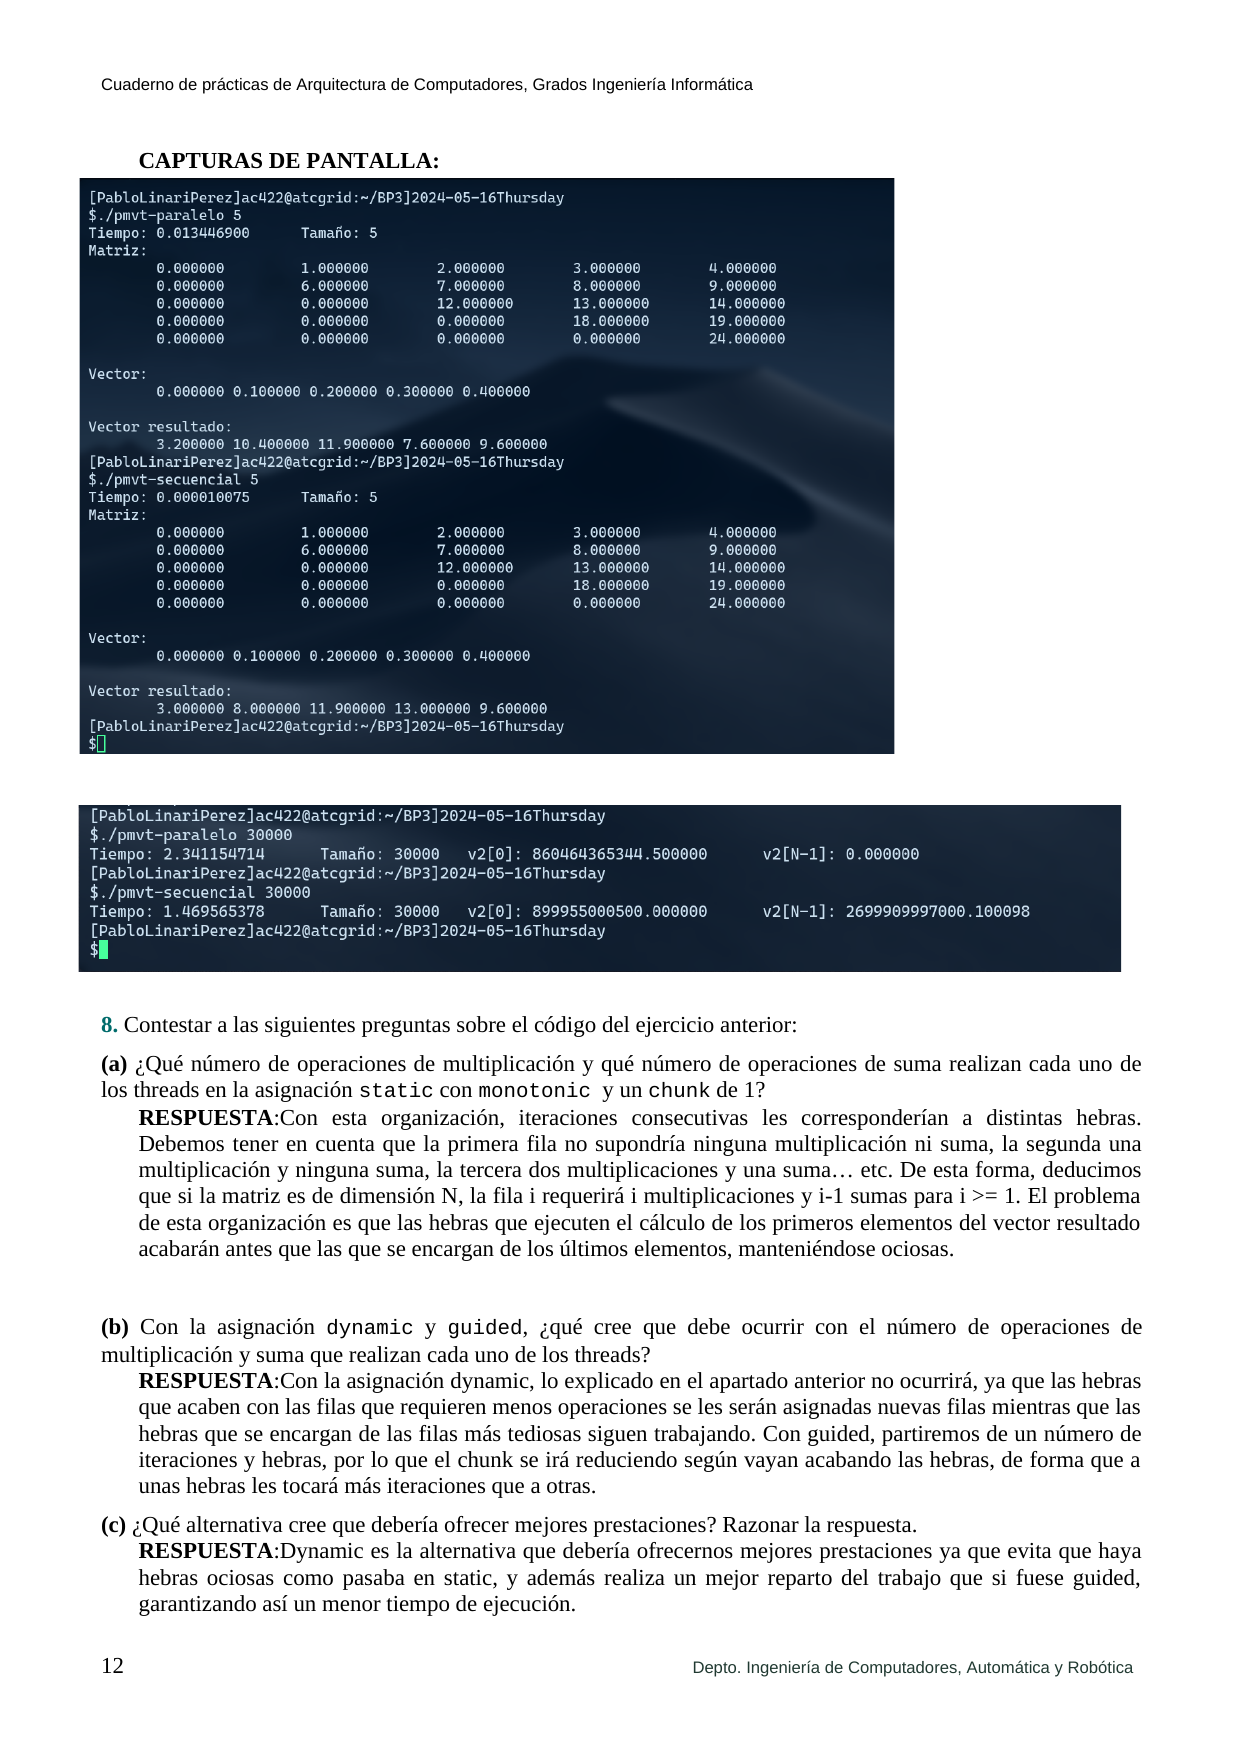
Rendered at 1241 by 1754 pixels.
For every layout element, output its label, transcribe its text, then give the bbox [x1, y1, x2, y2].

list (c) ¿Qué alternativa cree que debería ofrecer mejores prestaciones? Razonar la respuesta. [101, 1511, 1143, 1538]
text RESPUESTA:Con la asignación dynamic, lo explicado en el apartado anterior no ocurrirá, ya que las hebras que acaben con las filas que requieren menos operaciones se les serán asignadas nuevas filas mientras que las hebras que se encargan de las filas más tediosas siguen trabajando. Con guided, partiremos de un número de iteraciones y hebras, por lo que el chunk se irá reduciendo según vayan acabando las hebras, de forma que a unas hebras les tocará más iteraciones que a otras. [138, 1367, 1143, 1499]
text RESPUESTA:Dynamic es la alternativa que debería ofrecernos mejores prestaciones ya que evita que haya hebras ociosas como pasaba en static, y además realiza un mejor reparto del trabajo que si fuese guided, garantizando así un menor tiempo de ejecución. [138, 1538, 1143, 1617]
list (b) Con la asignación dynamic y guided, ¿qué cree que debe ocurrir con el número de operaciones de multiplicación y suma que realizan cada uno de los threads? [101, 1313, 1143, 1367]
list 8. Contestar a las siguientes preguntas sobre el código del ejercicio anterior: [101, 1011, 1143, 1037]
text RESPUESTA:Con esta organización, iteraciones consecutivas les corresponderían a distintas hebras. Debemos tener en cuenta que la primera fila no supondría ninguna multiplicación ni suma, la segunda una multiplicación y ninguna suma, la tercera dos multiplicaciones y una suma… etc. De esta forma, deducimos que si la matriz es de dimensión N, la fila i requerirá i multiplicaciones y i-1 sumas para i >= 1. El problema de esta organización es que las hebras que ejecuten el cálculo de los primeros elementos del vector resultado acabarán antes que las que se encargan de los últimos elementos, manteniéndose ociosas. [138, 1103, 1143, 1262]
picture [78, 805, 1122, 972]
list (a) ¿Qué número de operaciones de multiplicación y qué número de operaciones de suma realizan cada uno de los threads en la asignación static con monotonic y un chunk de 1? [101, 1049, 1143, 1103]
picture [79, 178, 895, 754]
text CAPTURAS DE PANTALLA: [138, 147, 1143, 173]
